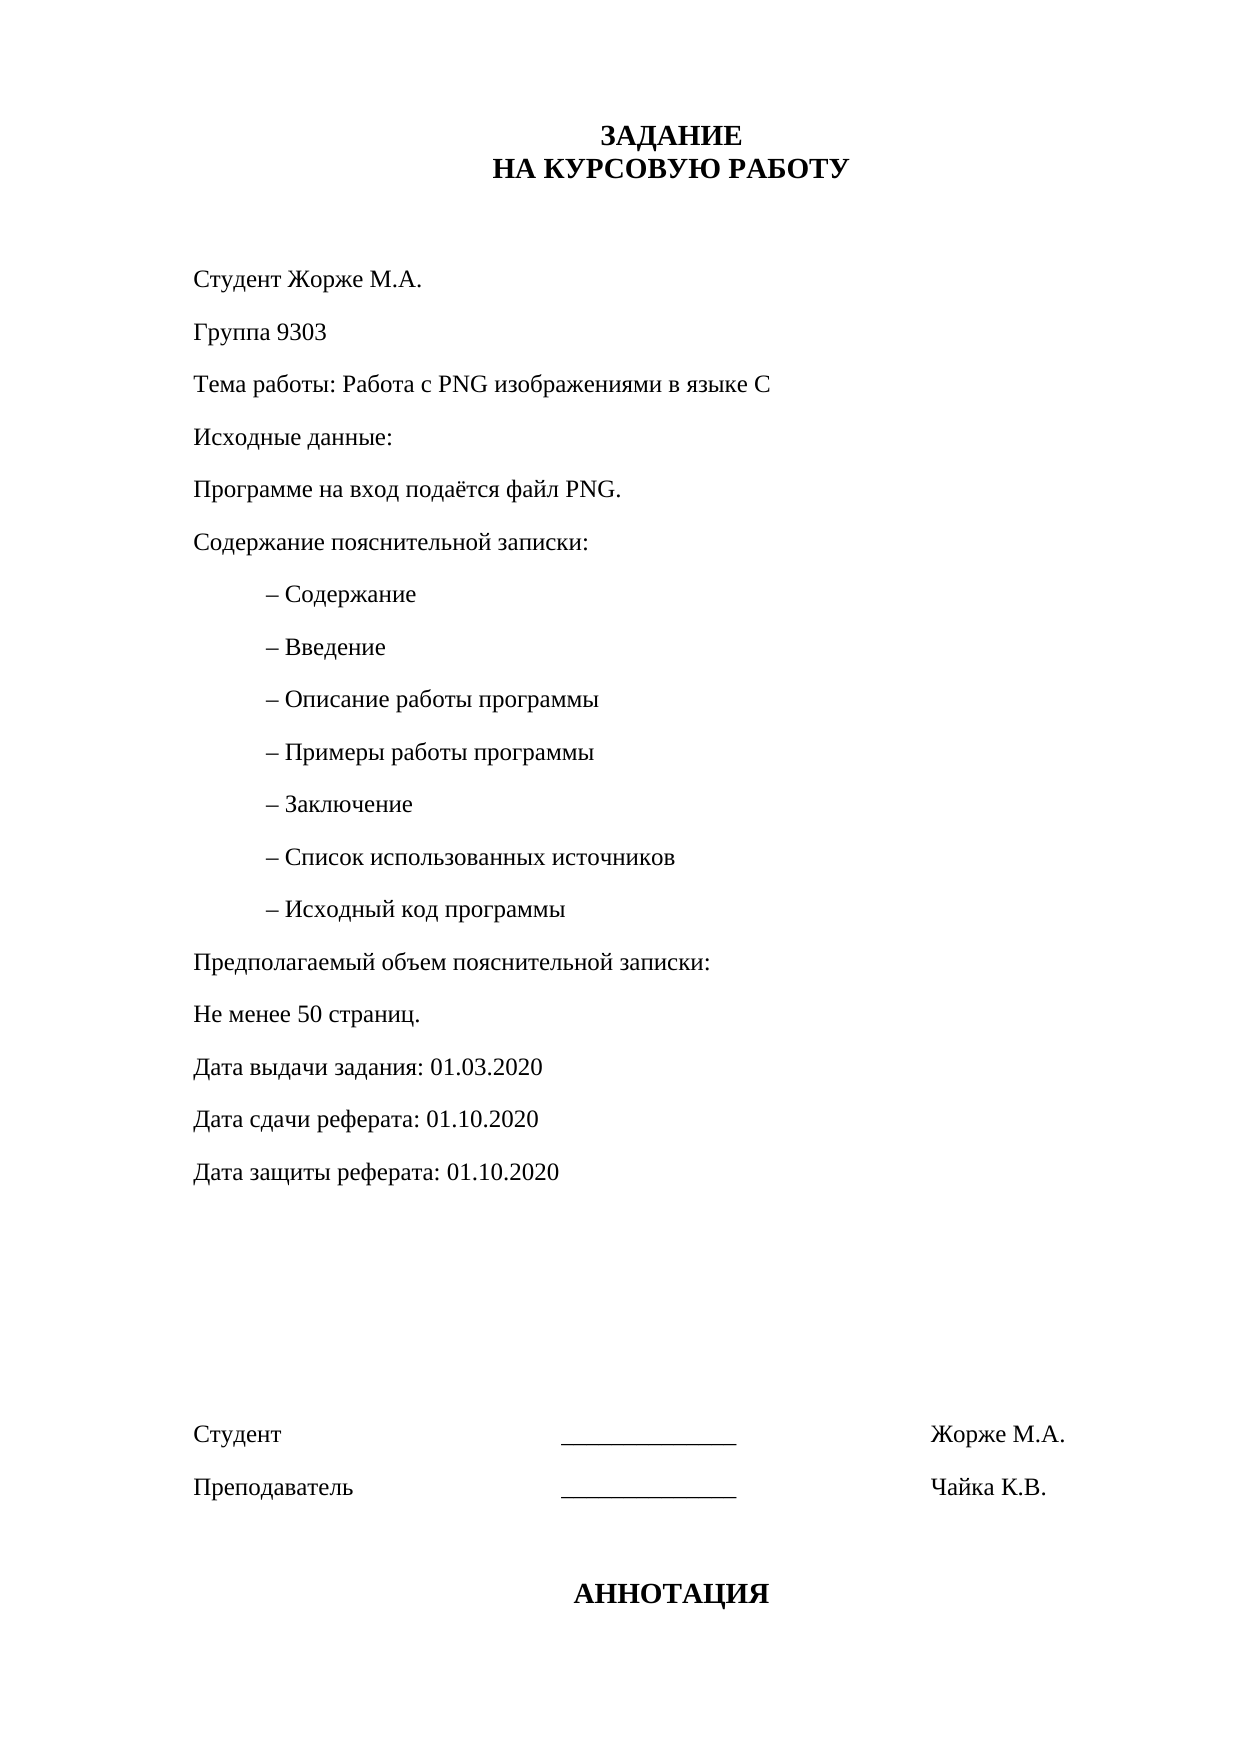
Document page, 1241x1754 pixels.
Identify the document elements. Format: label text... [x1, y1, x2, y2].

text Дата выдачи задания: 01.03.2020 [118, 1052, 1149, 1080]
text Дата сдачи реферата: 01.10.2020 [118, 1104, 1149, 1133]
text Не менее 50 страниц. [118, 999, 1149, 1028]
text Студент ______________ Жорже М.А. [118, 1419, 1149, 1448]
text Программе на вход подаётся файл PNG. [118, 474, 1149, 503]
text – Содержание [118, 579, 1149, 608]
text Содержание пояснительной записки: [118, 527, 1149, 555]
text – Введение [118, 632, 1149, 660]
text Предполагаемый объем пояснительной записки: [118, 947, 1149, 975]
text Студент Жорже М.А. [118, 264, 1149, 293]
text – Исходный код программы [118, 894, 1149, 923]
text – Примеры работы программы [118, 737, 1149, 765]
text Дата защиты реферата: 01.10.2020 [118, 1157, 1149, 1185]
text ЗАДАНИЕ [118, 118, 1149, 152]
text Группа 9303 [118, 317, 1149, 345]
text НА КУРСОВУЮ РАБОТУ [118, 152, 1149, 185]
text АННОТАЦИЯ [118, 1577, 1149, 1610]
text Преподаватель ______________ Чайка К.В. [118, 1472, 1149, 1500]
text – Заключение [118, 789, 1149, 818]
text Тема работы: Работа с PNG изображениями в языке C [118, 369, 1149, 398]
text – Описание работы программы [118, 684, 1149, 713]
text – Список использованных источников [118, 842, 1149, 870]
text Исходные данные: [118, 422, 1149, 450]
